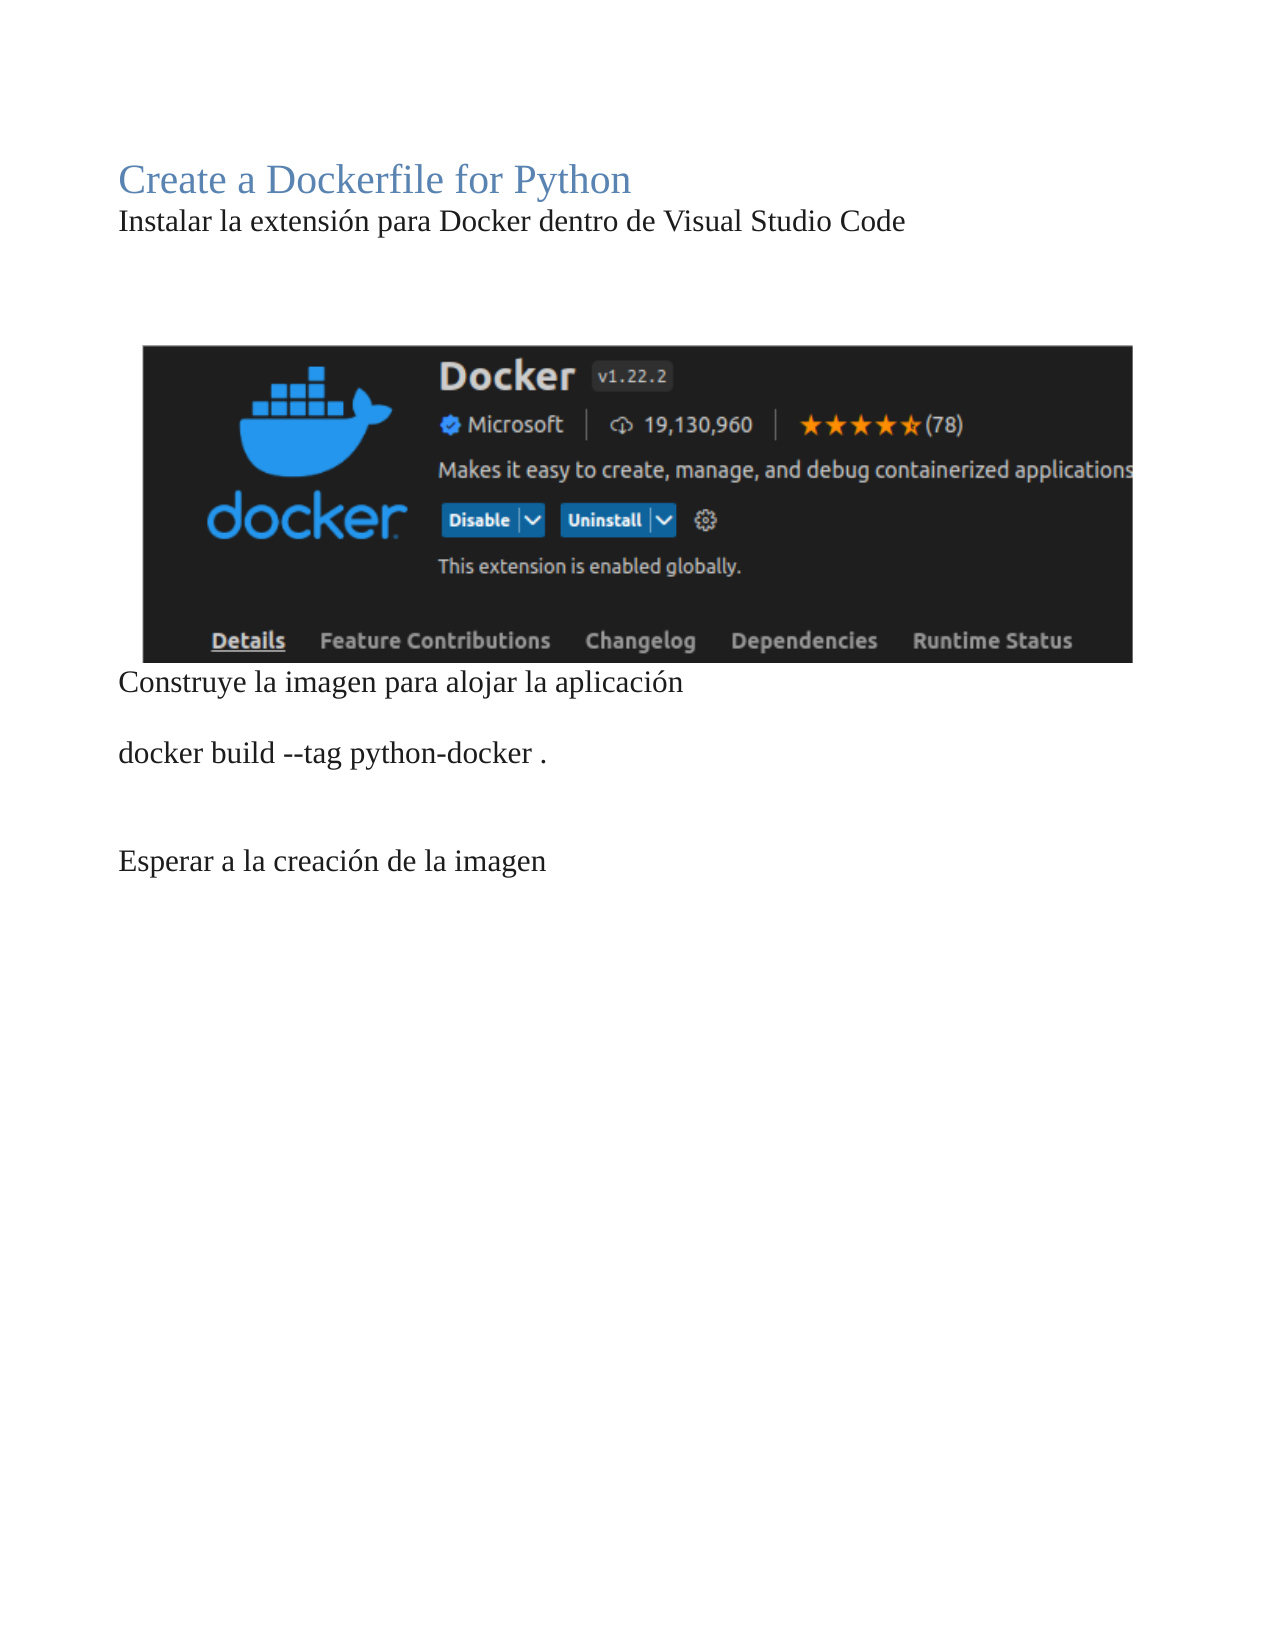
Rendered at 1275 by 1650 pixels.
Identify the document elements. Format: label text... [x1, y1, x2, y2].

text docker build --tag python-docker . [118, 735, 1157, 771]
text Create a Dockerfile for Python [118, 154, 1157, 202]
picture [142, 345, 1133, 663]
text Instalar la extensión para Docker dentro de Visual Studio Code [118, 202, 1157, 238]
text Esperar a la creación de la imagen [118, 843, 1157, 878]
text Construye la imagen para alojar la aplicación [118, 346, 1157, 699]
